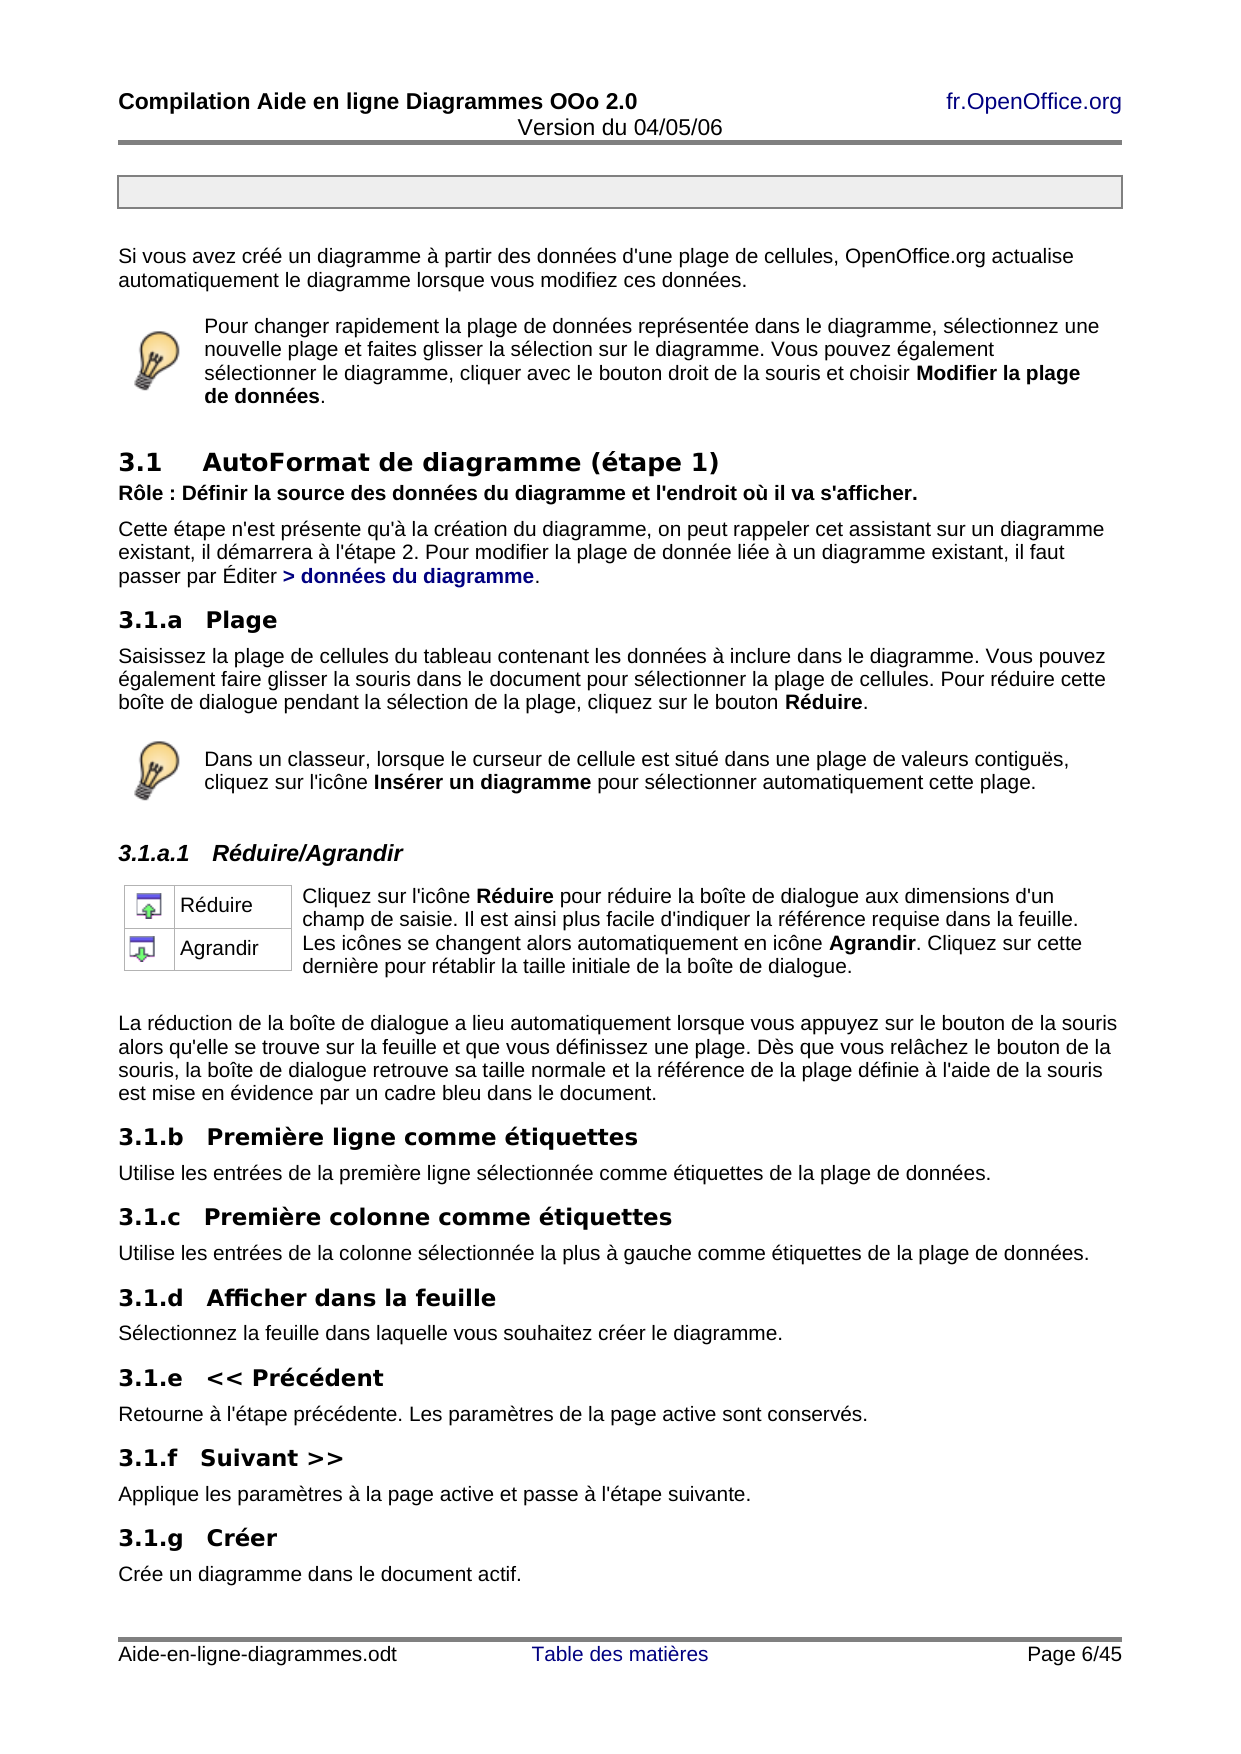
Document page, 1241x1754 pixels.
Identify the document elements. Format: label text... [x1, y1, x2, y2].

text Rôle : Définir la source des données du diagramme et l'endroit où il va s'afficher. [118, 482, 1122, 505]
text Saisissez la plage de cellules du tableau contenant les données à inclure dans le diagramme. Vous pouvez également faire glisser la souris dans le document pour sélectionner la plage de cellules. Pour réduire cette boîte de dialogue pendant la sélection de la plage, cliquez sur le bouton Réduire. [118, 644, 1122, 714]
subtitle Première colonne comme étiquettes [118, 1204, 1122, 1231]
picture [126, 327, 189, 395]
table_header Pour changer rapidement la plage de données représentée dans le diagramme, sélectionnez une nouvelle plage et faites glisser la sélection sur le diagramme. Vous pouvez également sélectionner le diagramme, cliquer avec le bouton droit de la souris et choisir Modifier la plage de données. [196, 304, 1109, 419]
text La réduction de la boîte de dialogue a lieu automatiquement lorsque vous appuyez sur le bouton de la souris alors qu'elle se trouve sur la feuille et que vous définissez une plage. Dès que vous relâchez le bouton de la souris, la boîte de dialogue retrouve sa taille normale et la référence de la plage définie à l'aide de la souris est mise en évidence par un cadre bleu dans le document. [118, 1012, 1122, 1105]
table_cell Agrandir [175, 929, 291, 970]
subtitle Première ligne comme étiquettes [118, 1124, 1122, 1151]
text Sélectionnez la feuille dans laquelle vous souhaitez créer le diagramme. [118, 1322, 1122, 1345]
table_header [118, 726, 196, 816]
text Utilise les entrées de la colonne sélectionnée la plus à gauche comme étiquettes de la plage de données. [118, 1242, 1122, 1265]
subtitle Réduire/Agrandir [118, 841, 1122, 867]
text Cette étape n'est présente qu'à la création du diagramme, on peut rappeler cet assistant sur un diagramme existant, il démarrera à l'étape 2. Pour modifier la plage de donnée liée à un diagramme existant, il faut passer par Éditer > données du diagramme. [118, 518, 1122, 587]
subtitle Suivant >> [118, 1445, 1122, 1472]
table_cell [119, 177, 1121, 207]
text Applique les paramètres à la page active et passe à l'étape suivante. [118, 1482, 1122, 1505]
text Utilise les entrées de la première ligne sélectionnée comme étiquettes de la plage de données. [118, 1162, 1122, 1185]
subtitle Plage [118, 607, 1122, 634]
table_header Cliquez sur l'icône Réduire pour réduire la boîte de dialogue aux dimensions d'un champ de saisie. Il est ainsi plus facile d'indiquer la référence requise dans la feuille. Les icônes se changent alors automatiquement en icône Agrandir. Cliquez sur cette dernière pour rétablir la taille initiale de la boîte de dialogue. [296, 879, 1122, 1012]
table_header [118, 304, 196, 419]
text Si vous avez créé un diagramme à partir des données d'une plage de cellules, OpenOffice.org actualise automatiquement le diagramme lorsque vous modifiez ces données. [118, 245, 1122, 291]
subtitle Créer [118, 1525, 1122, 1552]
table_cell [125, 929, 174, 970]
table_header [118, 879, 296, 1012]
subtitle << Précédent [118, 1365, 1122, 1391]
text Crée un diagramme dans le document actif. [118, 1562, 1122, 1586]
picture [126, 737, 189, 805]
table_header Réduire [175, 886, 291, 928]
subtitle AutoFormat de diagramme (étape 1) [118, 448, 1122, 477]
text Retourne à l'étape précédente. Les paramètres de la page active sont conservés. [118, 1402, 1122, 1425]
picture [136, 893, 162, 919]
picture [129, 936, 155, 962]
table_header Dans un classeur, lorsque le curseur de cellule est situé dans une plage de valeurs contiguës, cliquez sur l'icône Insérer un diagramme pour sélectionner automatiquement cette plage. [196, 726, 1109, 816]
table_header [125, 886, 174, 928]
subtitle Afficher dans la feuille [118, 1285, 1122, 1311]
